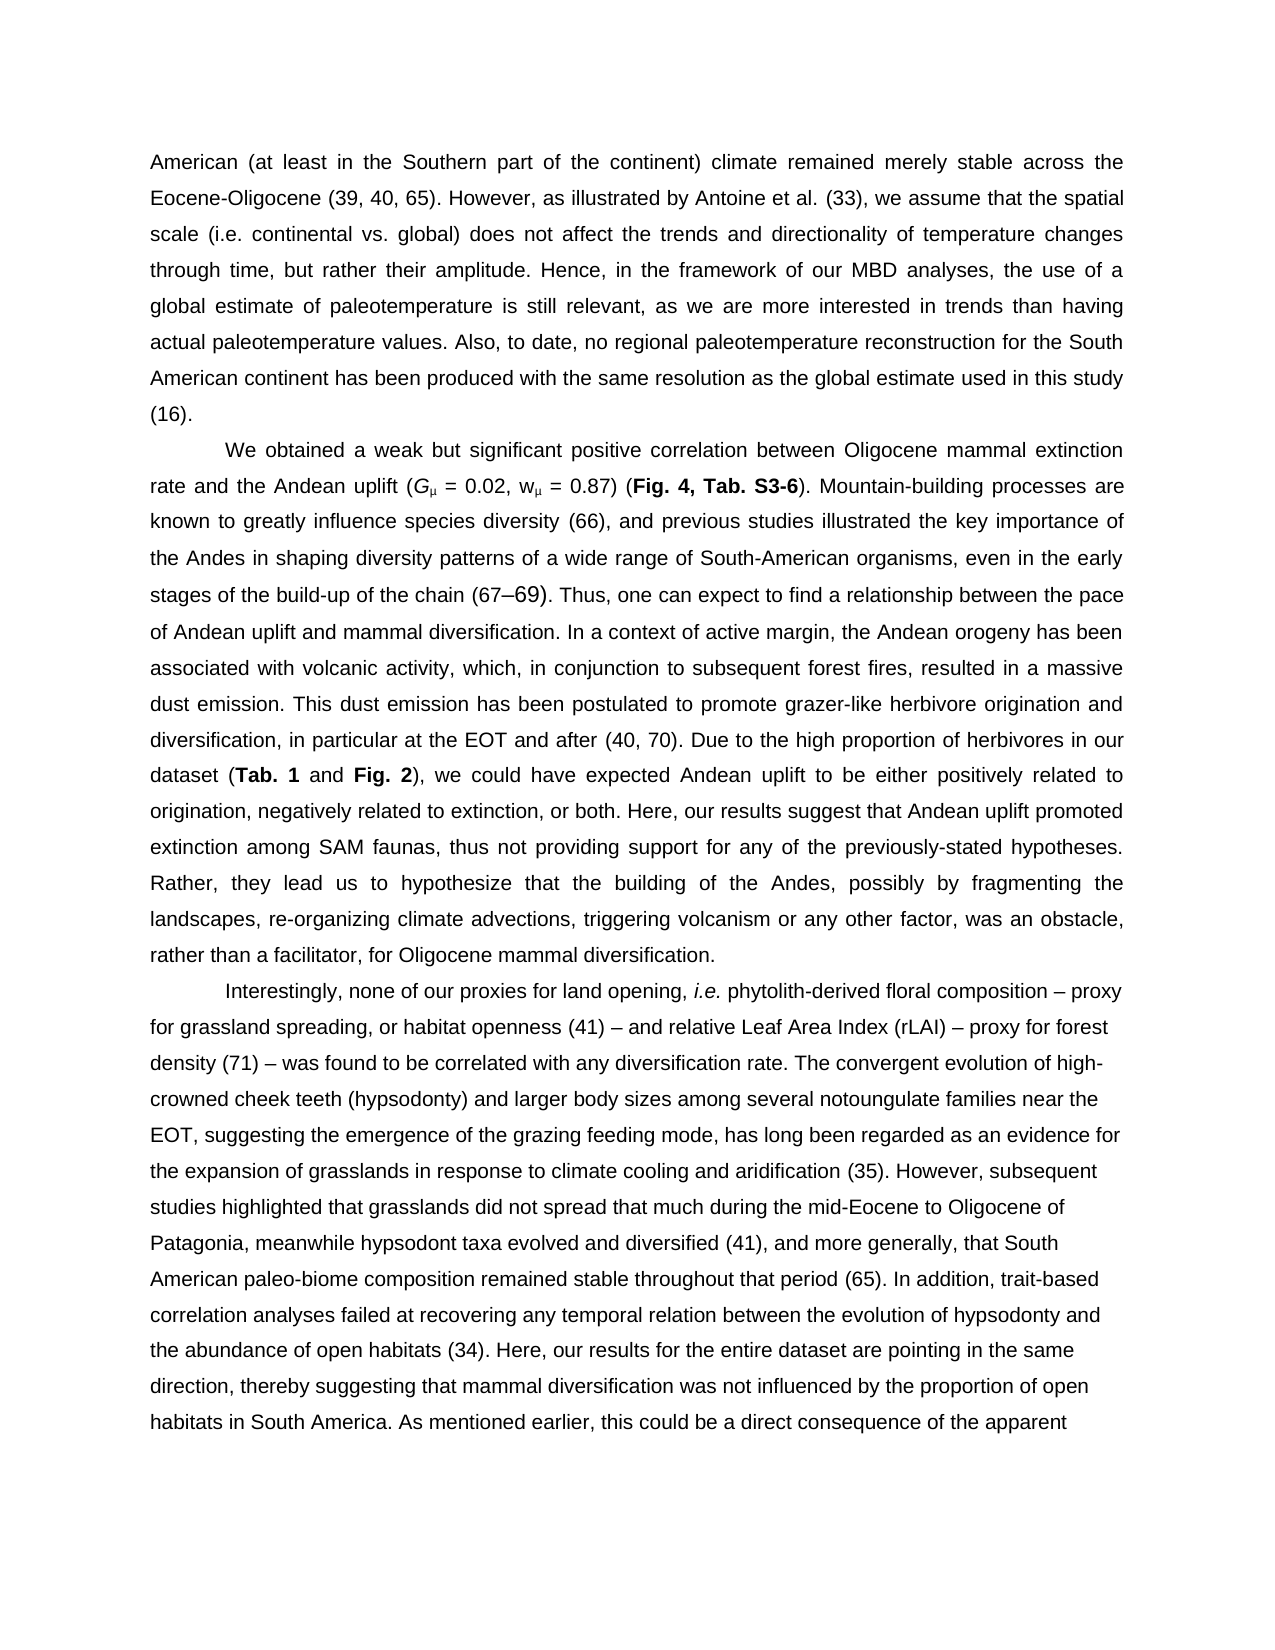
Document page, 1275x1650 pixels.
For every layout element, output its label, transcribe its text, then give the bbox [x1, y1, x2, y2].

text Interestingly, none of our proxies for land opening, i.e. phytolith-derived floral composition – proxy for grassland spreading, or habitat openness (41) – and relative Leaf Area Index (rLAI) – proxy for forest density (71) – was found to be correlated with any diversification rate. The convergent evolution of high-crowned cheek teeth (hypsodonty) and larger body sizes among several notoungulate families near the EOT, suggesting the emergence of the grazing feeding mode, has long been regarded as an evidence for the expansion of grasslands in response to climate cooling and aridification (35). However, subsequent studies highlighted that grasslands did not spread that much during the mid-Eocene to Oligocene of Patagonia, meanwhile hypsodont taxa evolved and diversified (41), and more generally, that South American paleo-biome composition remained stable throughout that period (65). In addition, trait-based correlation analyses failed at recovering any temporal relation between the evolution of hypsodonty and the abundance of open habitats (34). Here, our results for the entire dataset are pointing in the same direction, thereby suggesting that mammal diversification was not influenced by the proportion of open habitats in South America. As mentioned earlier, this could be a direct consequence of the apparent [150, 979, 1125, 1434]
text American (at least in the Southern part of the continent) climate remained merely stable across the Eocene-Oligocene (39, 40, 65). However, as illustrated by Antoine et al. (33), we assume that the spatial scale (i.e. continental vs. global) does not affect the trends and directionality of temperature changes through time, but rather their amplitude. Hence, in the framework of our MBD analyses, the use of a global estimate of paleotemperature is still relevant, as we are more interested in trends than having actual paleotemperature values. Also, to date, no regional paleotemperature reconstruction for the South American continent has been produced with the same resolution as the global estimate used in this study (16). [150, 150, 1125, 426]
text We obtained a weak but significant positive correlation between Oligocene mammal extinction rate and the Andean uplift (Gµ = 0.02, wµ = 0.87) (Fig. 4, Tab. S3-6). Mountain-building processes are known to greatly influence species diversity (66), and previous studies illustrated the key importance of the Andes in shaping diversity patterns of a wide range of South-American organisms, even in the early stages of the build-up of the chain (67–69). Thus, one can expect to find a relationship between the pace of Andean uplift and mammal diversification. In a context of active margin, the Andean orogeny has been associated with volcanic activity, which, in conjunction to subsequent forest fires, resulted in a massive dust emission. This dust emission has been postulated to promote grazer-like herbivore origination and diversification, in particular at the EOT and after (40, 70). Due to the high proportion of herbivores in our dataset (Tab. 1 and Fig. 2), we could have expected Andean uplift to be either positively related to origination, negatively related to extinction, or both. Here, our results suggest that Andean uplift promoted extinction among SAM faunas, thus not providing support for any of the previously-stated hypotheses. Rather, they lead us to hypothesize that the building of the Andes, possibly by fragmenting the landscapes, re-organizing climate advections, triggering volcanism or any other factor, was an obstacle, rather than a facilitator, for Oligocene mammal diversification. [150, 437, 1125, 967]
